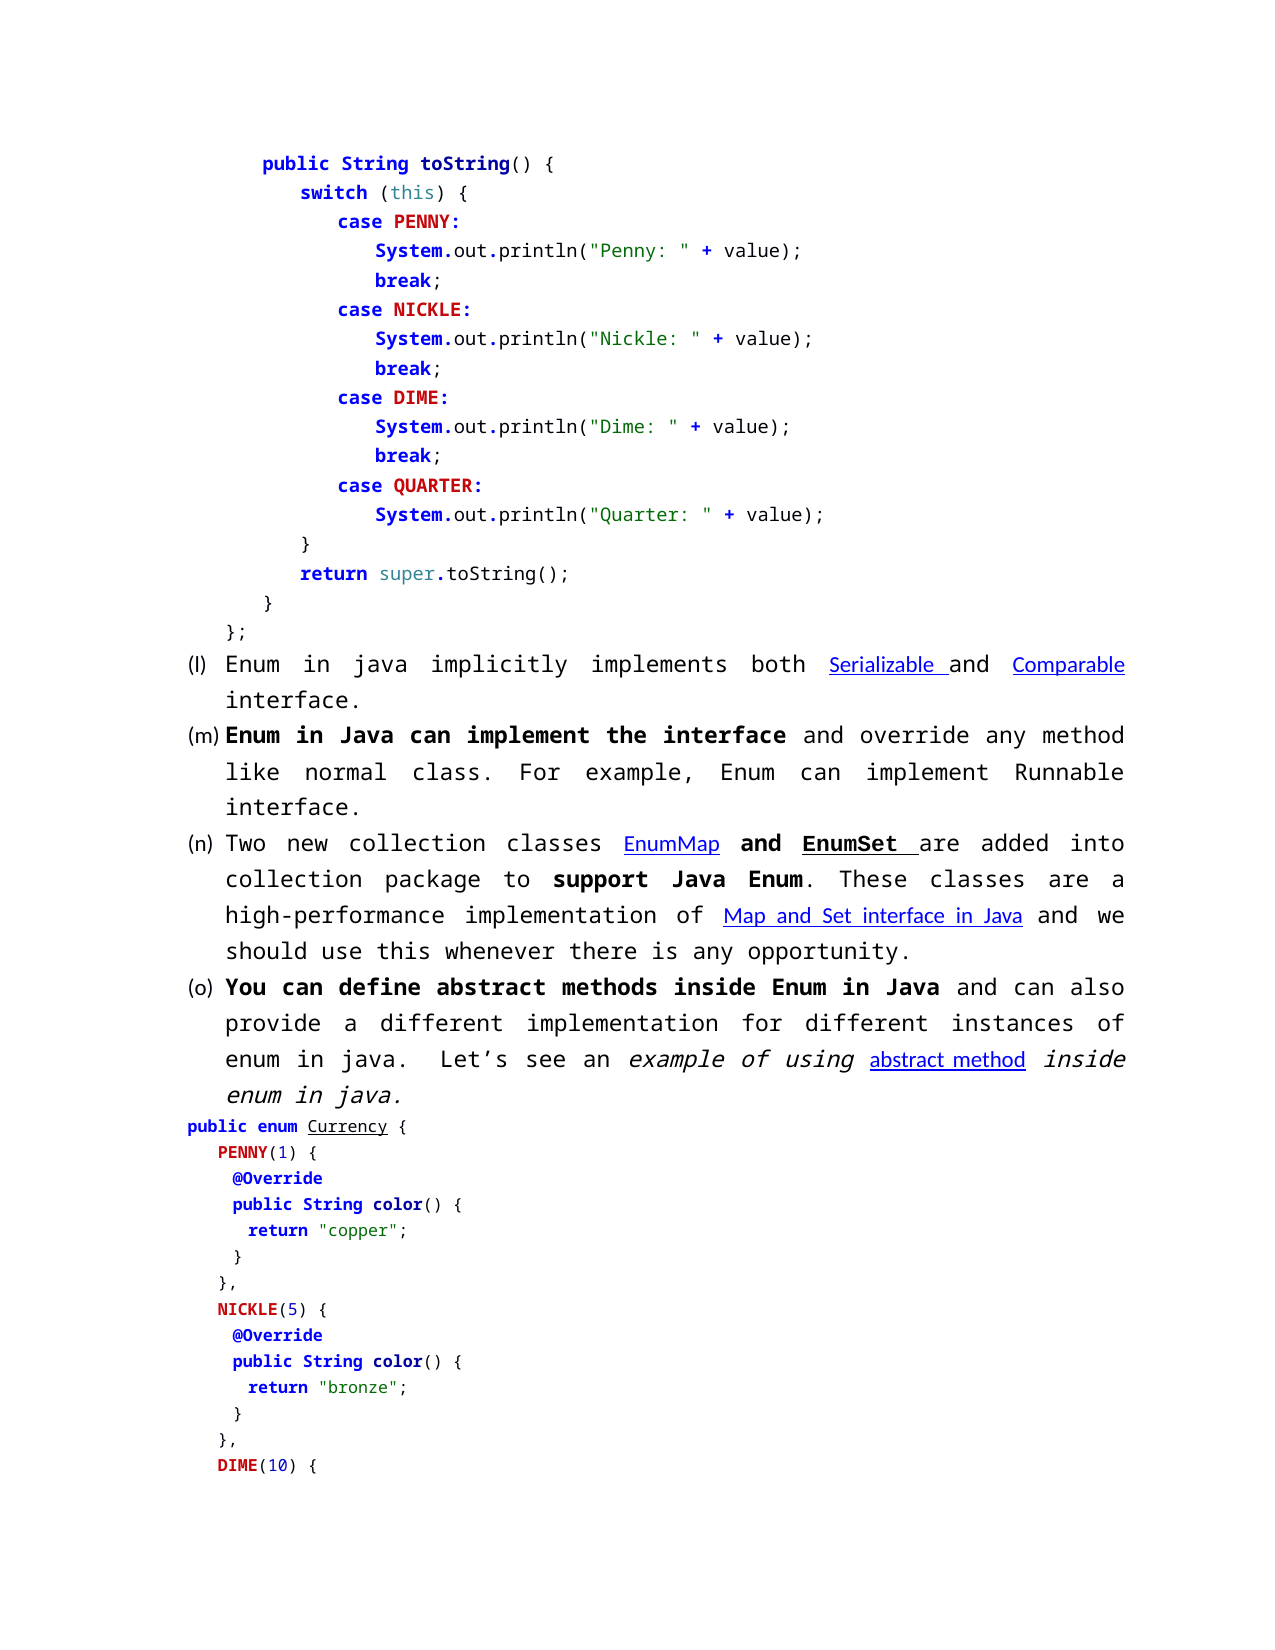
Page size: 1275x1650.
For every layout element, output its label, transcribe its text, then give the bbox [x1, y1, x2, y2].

list System.out.println("Nickle: " + value); [337, 326, 1125, 351]
list public String color() { [150, 1193, 1125, 1216]
list } [225, 589, 1125, 614]
list return "bronze"; [150, 1375, 1125, 1398]
list case QUARTER: [300, 472, 1125, 497]
list break; [337, 355, 1125, 380]
list }, [150, 1427, 1125, 1450]
list case PENNY: [300, 208, 1125, 234]
list } [150, 1245, 1125, 1268]
list System.out.println("Quarter: " + value); [337, 501, 1125, 527]
list Enum in java implicitly implements both Serializable and Comparable interface. [187, 648, 1125, 715]
list Enum in Java can implement the interface and override any method like normal class. For example, Enum can implement Runnable interface. [187, 719, 1125, 823]
list switch (this) { [262, 179, 1125, 205]
list Two new collection classes EnumMap and EnumSet are added into collection package to support Java Enum. These classes are a high-performance implementation of Map and Set interface in Java and we should use this whenever there is any opportunity. [187, 827, 1125, 966]
list public String toString() { [225, 150, 1125, 176]
list @Override [150, 1323, 1125, 1346]
list case NICKLE: [300, 296, 1125, 322]
list NICKLE(5) { [150, 1297, 1125, 1320]
list System.out.println("Dime: " + value); [337, 413, 1125, 439]
list You can define abstract methods inside Enum in Java and can also provide a different implementation for different instances of enum in java. Let’s see an example of using abstract method inside enum in java. [187, 971, 1125, 1110]
list break; [337, 267, 1125, 293]
list } [150, 1401, 1125, 1424]
list @Override [150, 1167, 1125, 1190]
list public String color() { [150, 1349, 1125, 1372]
list return super.toString(); [262, 560, 1125, 585]
list return "copper"; [150, 1219, 1125, 1242]
list public enum Currency { [150, 1115, 1125, 1138]
list case DIME: [300, 384, 1125, 410]
list }; [187, 618, 1125, 644]
list DIME(10) { [150, 1453, 1125, 1476]
list } [262, 531, 1125, 556]
list System.out.println("Penny: " + value); [337, 238, 1125, 263]
list PENNY(1) { [150, 1141, 1125, 1164]
list break; [337, 443, 1125, 468]
list }, [150, 1271, 1125, 1294]
